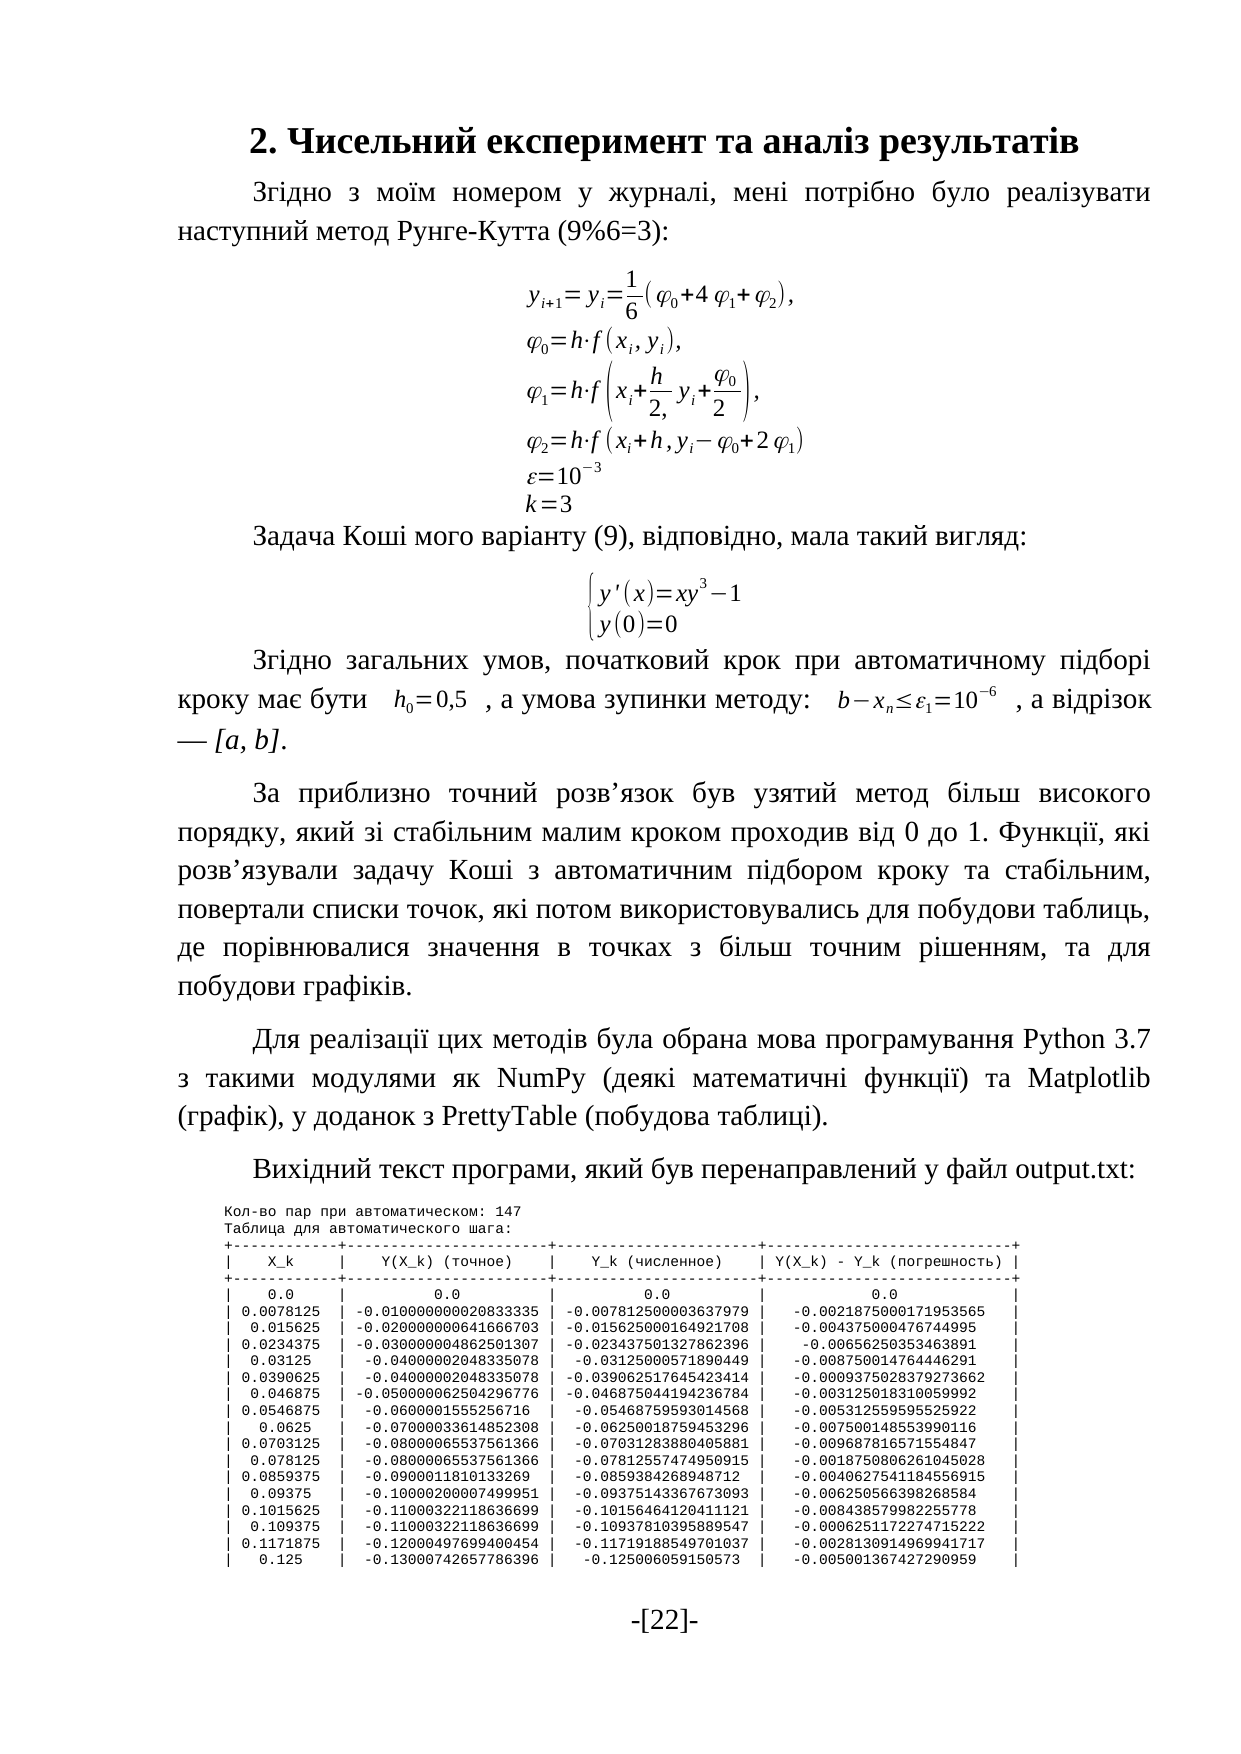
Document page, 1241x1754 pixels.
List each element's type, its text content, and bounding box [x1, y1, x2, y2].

text | 0.09375 | -0.10000200007499951 | -0.09375143367673093 | -0.006250566398268584 | [224, 1486, 1152, 1503]
text | 0.0703125 | -0.08000065537561366 | -0.07031283880405881 | -0.009687816571554847 | [224, 1436, 1152, 1453]
text | X_k | Y(X_k) (точное) | Y_k (численное) | Y(X_k) - Y_k (погрешность) | [224, 1254, 1152, 1271]
text Для реалізації цих методів була обрана мова програмування Python 3.7 з такими модулями як NumPy (деякі математичні функції) та Matplotlib (графік), у доданок з PrettyTable (побудова таблиці). [177, 1021, 1152, 1132]
text +------------+-----------------------+-----------------------+----------------------------+ [224, 1271, 1152, 1287]
text | 0.1015625 | -0.11000322118636699 | -0.10156464120411121 | -0.008438579982255778 | [224, 1503, 1152, 1519]
text | 0.0546875 | -0.0600001555256716 | -0.05468759593014568 | -0.005312559595525922 | [224, 1403, 1152, 1420]
text Згідно з моїм номером у журналі, мені потрібно було реалізувати наступний метод Рунге-Кутта (9%6=3): [177, 174, 1152, 246]
text | 0.1171875 | -0.12000497699400454 | -0.11719188549701037 | -0.0028130914969941717 | [224, 1536, 1152, 1552]
text | 0.078125 | -0.08000065537561366 | -0.07812557474950915 | -0.0018750806261045028 | [224, 1453, 1152, 1469]
text Згідно загальних умов, початковий крок при автоматичному підборі кроку має бути , а умова зупинки методу: , а відрізок — [a, b]. [177, 642, 1152, 756]
text | 0.0234375 | -0.030000004862501307 | -0.023437501327862396 | -0.00656250353463891 | [224, 1337, 1152, 1354]
text | 0.0078125 | -0.010000000020833335 | -0.007812500003637979 | -0.0021875000171953565 | [224, 1304, 1152, 1321]
text | 0.0390625 | -0.04000002048335078 | -0.039062517645423414 | -0.0009375028379273662 | [224, 1370, 1152, 1387]
text | 0.125 | -0.13000742657786396 | -0.125006059150573 | -0.005001367427290959 | [224, 1552, 1152, 1569]
text Вихідний текст програми, який був перенаправлений у файл output.txt: [177, 1151, 1152, 1185]
text | 0.046875 | -0.050000062504296776 | -0.046875044194236784 | -0.003125018310059992 | [224, 1387, 1152, 1403]
text +------------+-----------------------+-----------------------+----------------------------+ [224, 1238, 1152, 1254]
text За приблизно точний розв’язок був узятий метод більш високого порядку, який зі стабільним малим кроком проходив від 0 до 1. Функції, які розв’язували задачу Коші з автоматичним підбором кроку та стабільним, повертали списки точок, які потом використовувались для побудови таблиць, де порівнювалися значення в точках з більш точним рішенням, та для побудови графіків. [177, 775, 1152, 1002]
text | 0.03125 | -0.04000002048335078 | -0.03125000571890449 | -0.008750014764446291 | [224, 1354, 1152, 1370]
text | 0.109375 | -0.11000322118636699 | -0.10937810395889547 | -0.0006251172274715222 | [224, 1519, 1152, 1536]
text Задача Коші мого варіанту (9), відповідно, мала такий вигляд: [177, 518, 1152, 552]
text Кол-во пар при автоматическом: 147 [224, 1204, 1152, 1221]
text | 0.0625 | -0.07000033614852308 | -0.06250018759453296 | -0.007500148553990116 | [224, 1420, 1152, 1436]
text | 0.0 | 0.0 | 0.0 | 0.0 | [224, 1287, 1152, 1304]
subtitle 2. Чисельний експеримент та аналіз результатів [177, 118, 1152, 162]
text Таблица для автоматического шага: [224, 1221, 1152, 1238]
text | 0.015625 | -0.020000000641666703 | -0.015625000164921708 | -0.004375000476744995 | [224, 1321, 1152, 1337]
text | 0.0859375 | -0.0900011810133269 | -0.0859384268948712 | -0.0040627541184556915 | [224, 1469, 1152, 1486]
